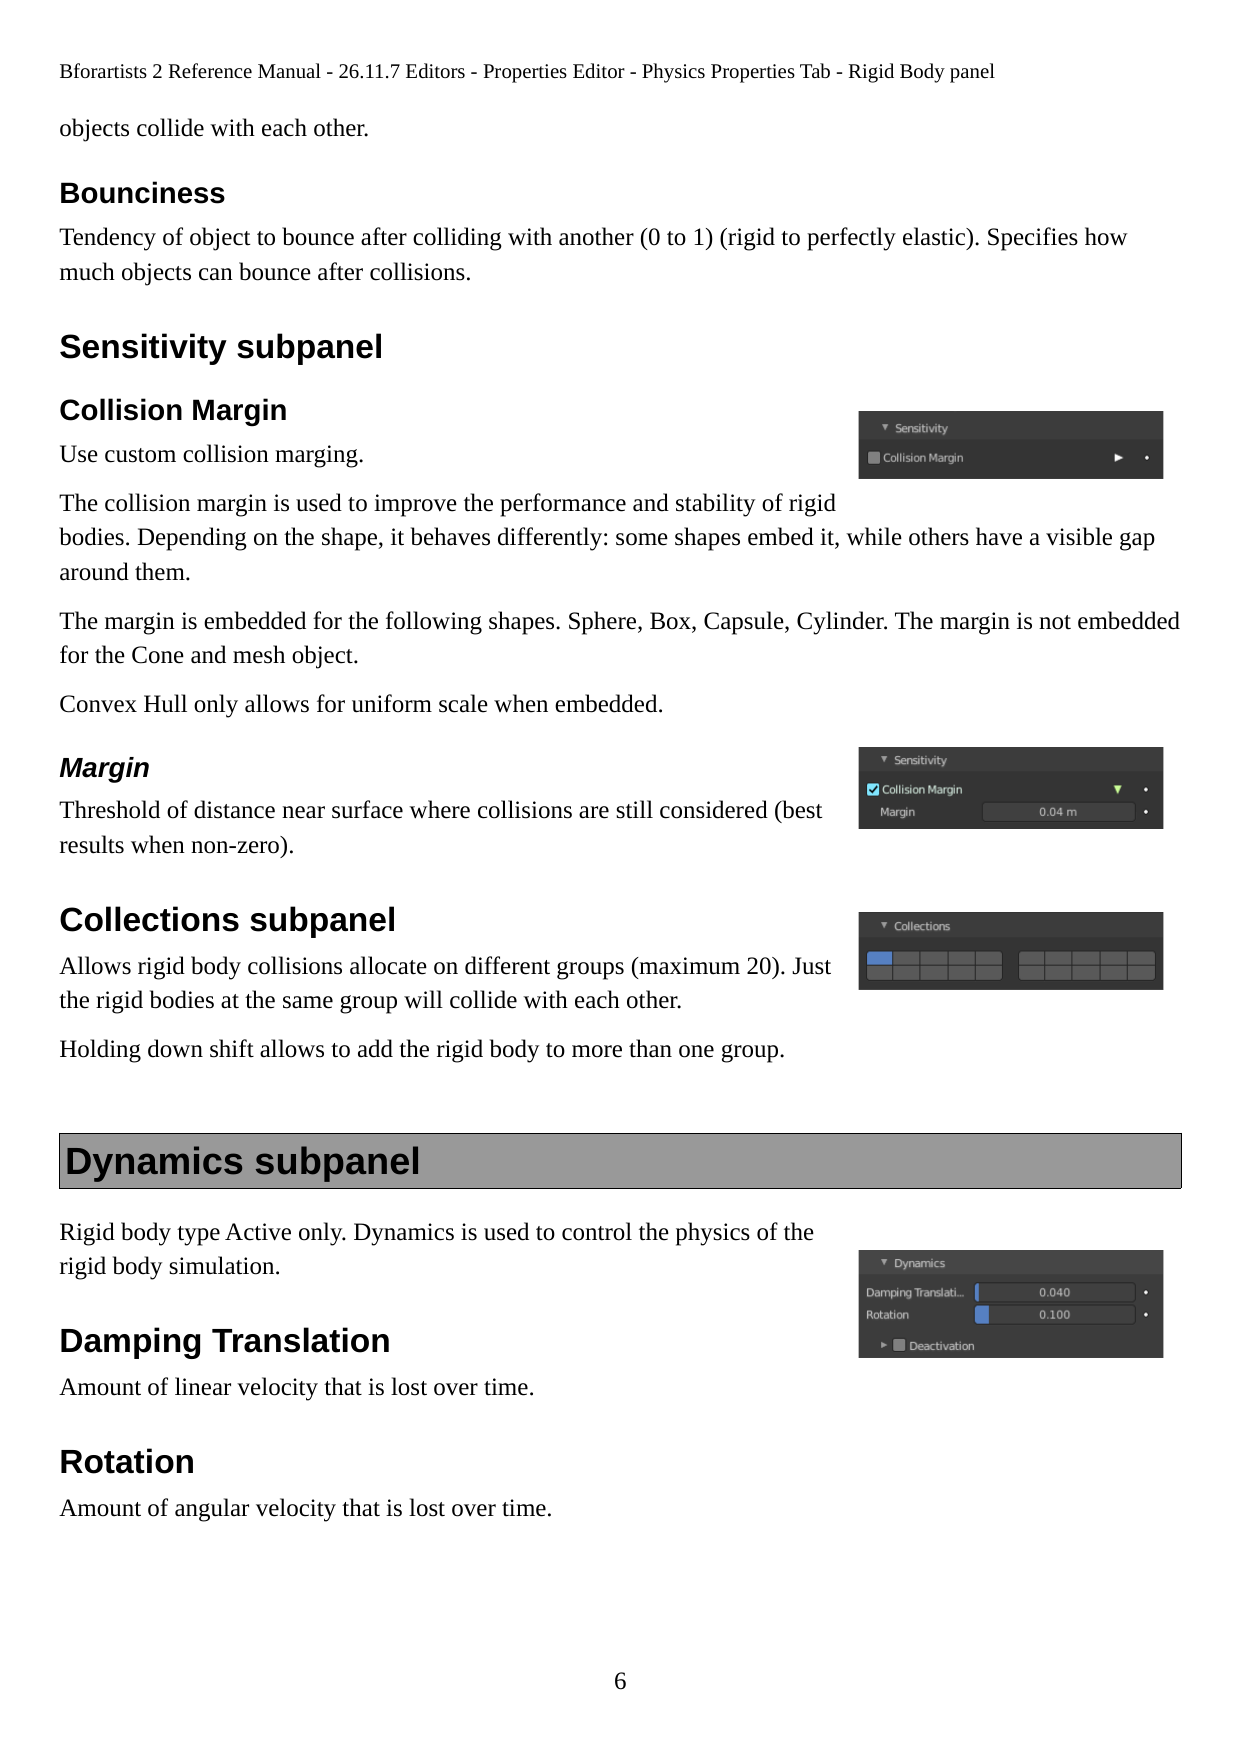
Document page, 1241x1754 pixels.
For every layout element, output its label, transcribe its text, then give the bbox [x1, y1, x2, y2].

text Tendency of object to bounce after colliding with another (0 to 1) (rigid to perfectly elastic). Specifies how much objects can bounce after collisions. [59, 222, 1181, 286]
subtitle Sensitivity subpanel [59, 327, 1181, 366]
table_header Dynamics subpanel [60, 1134, 1181, 1188]
text Allows rigid body collisions allocate on different groups (maximum 20). Just the rigid bodies at the same group will collide with each other. [59, 951, 1181, 1014]
text objects collide with each other. [59, 113, 1181, 141]
subtitle Margin [59, 751, 858, 783]
text Threshold of distance near surface where collisions are still considered (best results when non-zero). [59, 795, 1181, 859]
text Amount of linear velocity that is lost over time. [59, 1372, 1181, 1401]
picture [858, 411, 1164, 479]
subtitle Bounciness [59, 176, 1181, 210]
text Convex Hull only allows for uniform scale when embedded. [59, 689, 1181, 718]
subtitle [1164, 751, 1181, 783]
picture [858, 1250, 1164, 1358]
picture [858, 912, 1164, 990]
subtitle Collections subpanel [59, 900, 1181, 938]
picture [858, 747, 1164, 829]
subtitle Damping Translation [59, 1321, 1181, 1360]
subtitle Collision Margin [59, 393, 1181, 426]
subtitle Rotation [59, 1442, 1181, 1481]
text Holding down shift allows to add the rigid body to more than one group. [59, 1034, 1181, 1063]
text Rigid body type Active only. Dynamics is used to control the physics of the rigid body simulation. [59, 1217, 1181, 1280]
text The margin is embedded for the following shapes. Sphere, Box, Capsule, Cylinder. The margin is not embedded for the Cone and mesh object. [59, 606, 1181, 669]
text Use custom collision marging. [59, 439, 858, 468]
text The collision margin is used to improve the performance and stability of rigid bodies. Depending on the shape, it behaves differently: some shapes embed it, while others have a visible gap around them. [59, 488, 1181, 586]
text Amount of angular velocity that is lost over time. [59, 1493, 1181, 1522]
